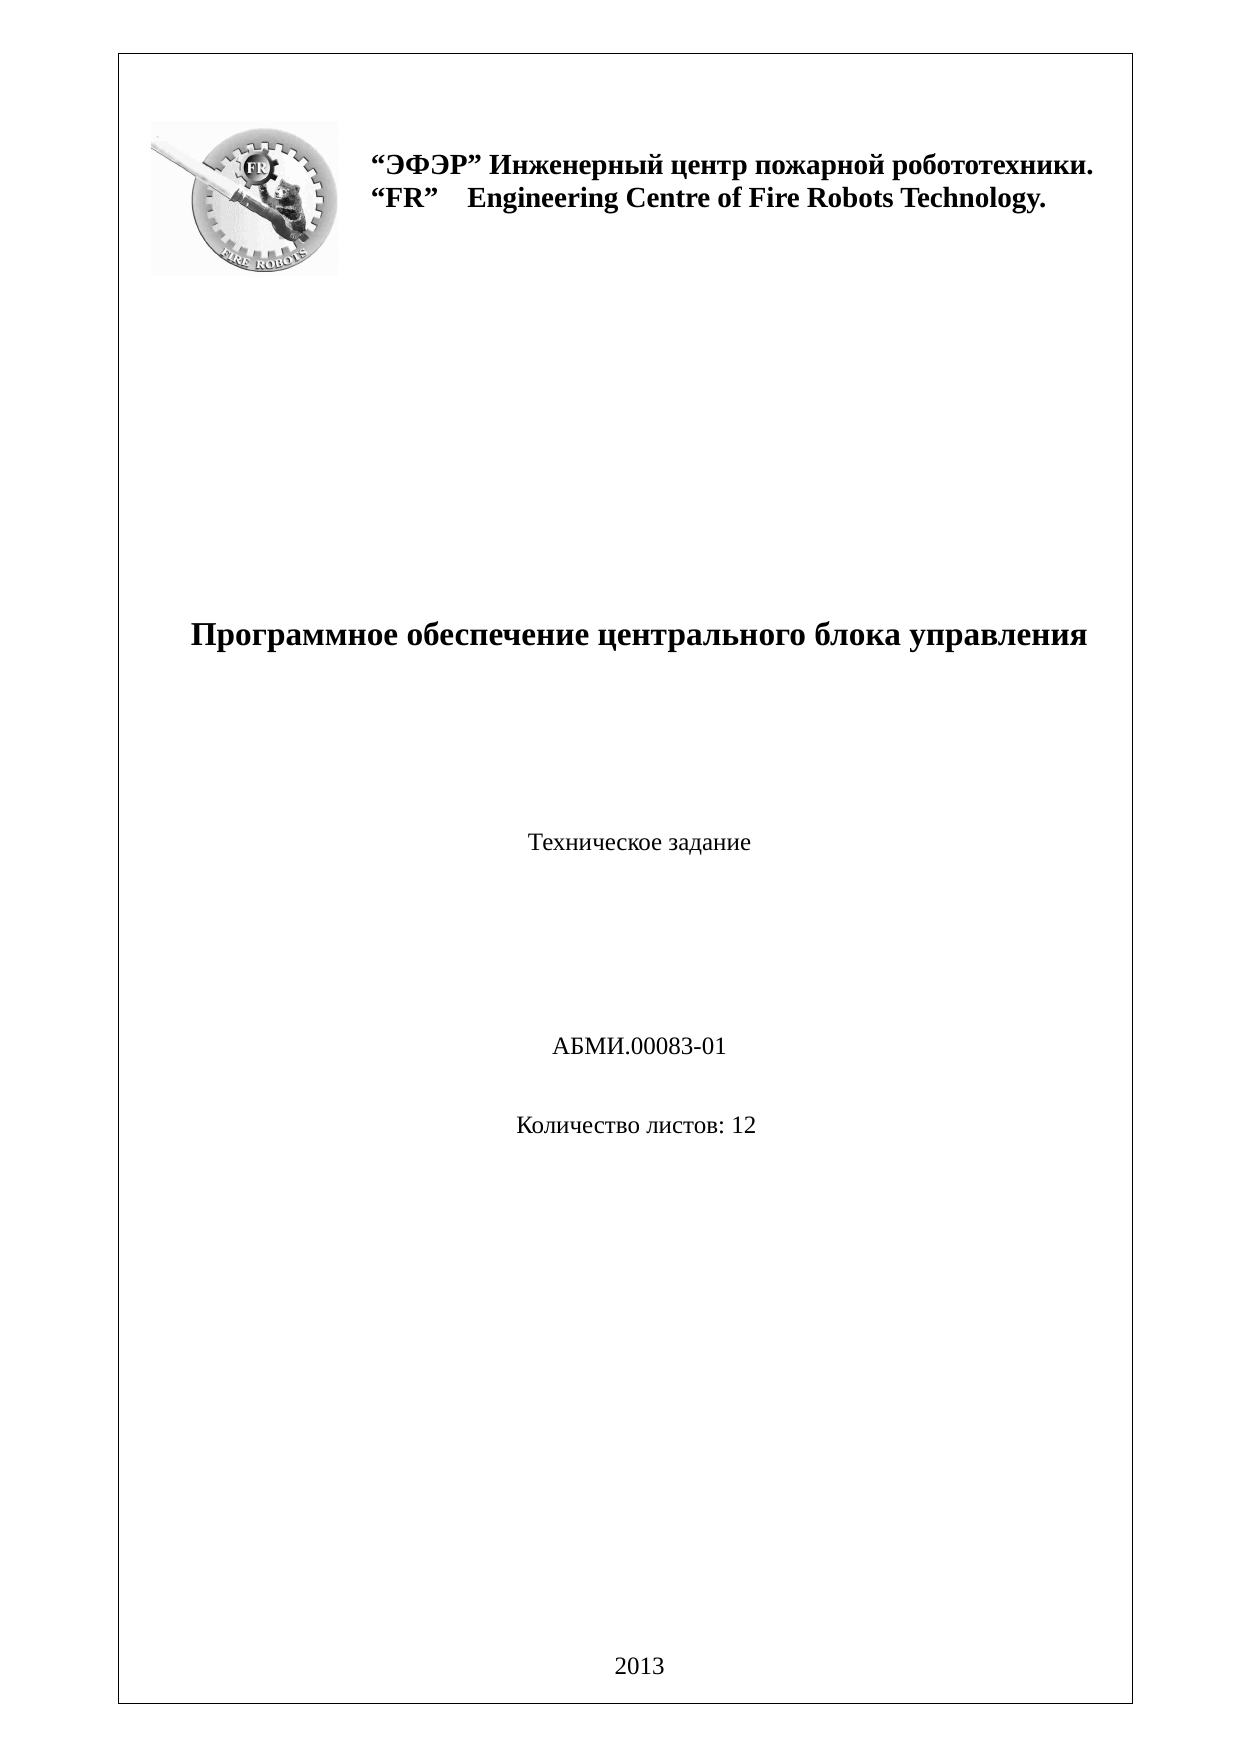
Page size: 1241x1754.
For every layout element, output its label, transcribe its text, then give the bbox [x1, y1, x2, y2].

text “ЭФЭР” Инженерный центр пожарной робототехники. [371, 147, 1095, 181]
text “FR” Engineering Centre of Fire Robots Technology. [371, 181, 1095, 214]
text Техническое задание [184, 827, 1095, 856]
text Программное обеспечение центрального блока управления [184, 614, 1095, 652]
text АБМИ.00083-01 [184, 1031, 1095, 1060]
text Количество листов: 12 [184, 1110, 1095, 1139]
picture [150, 121, 338, 276]
